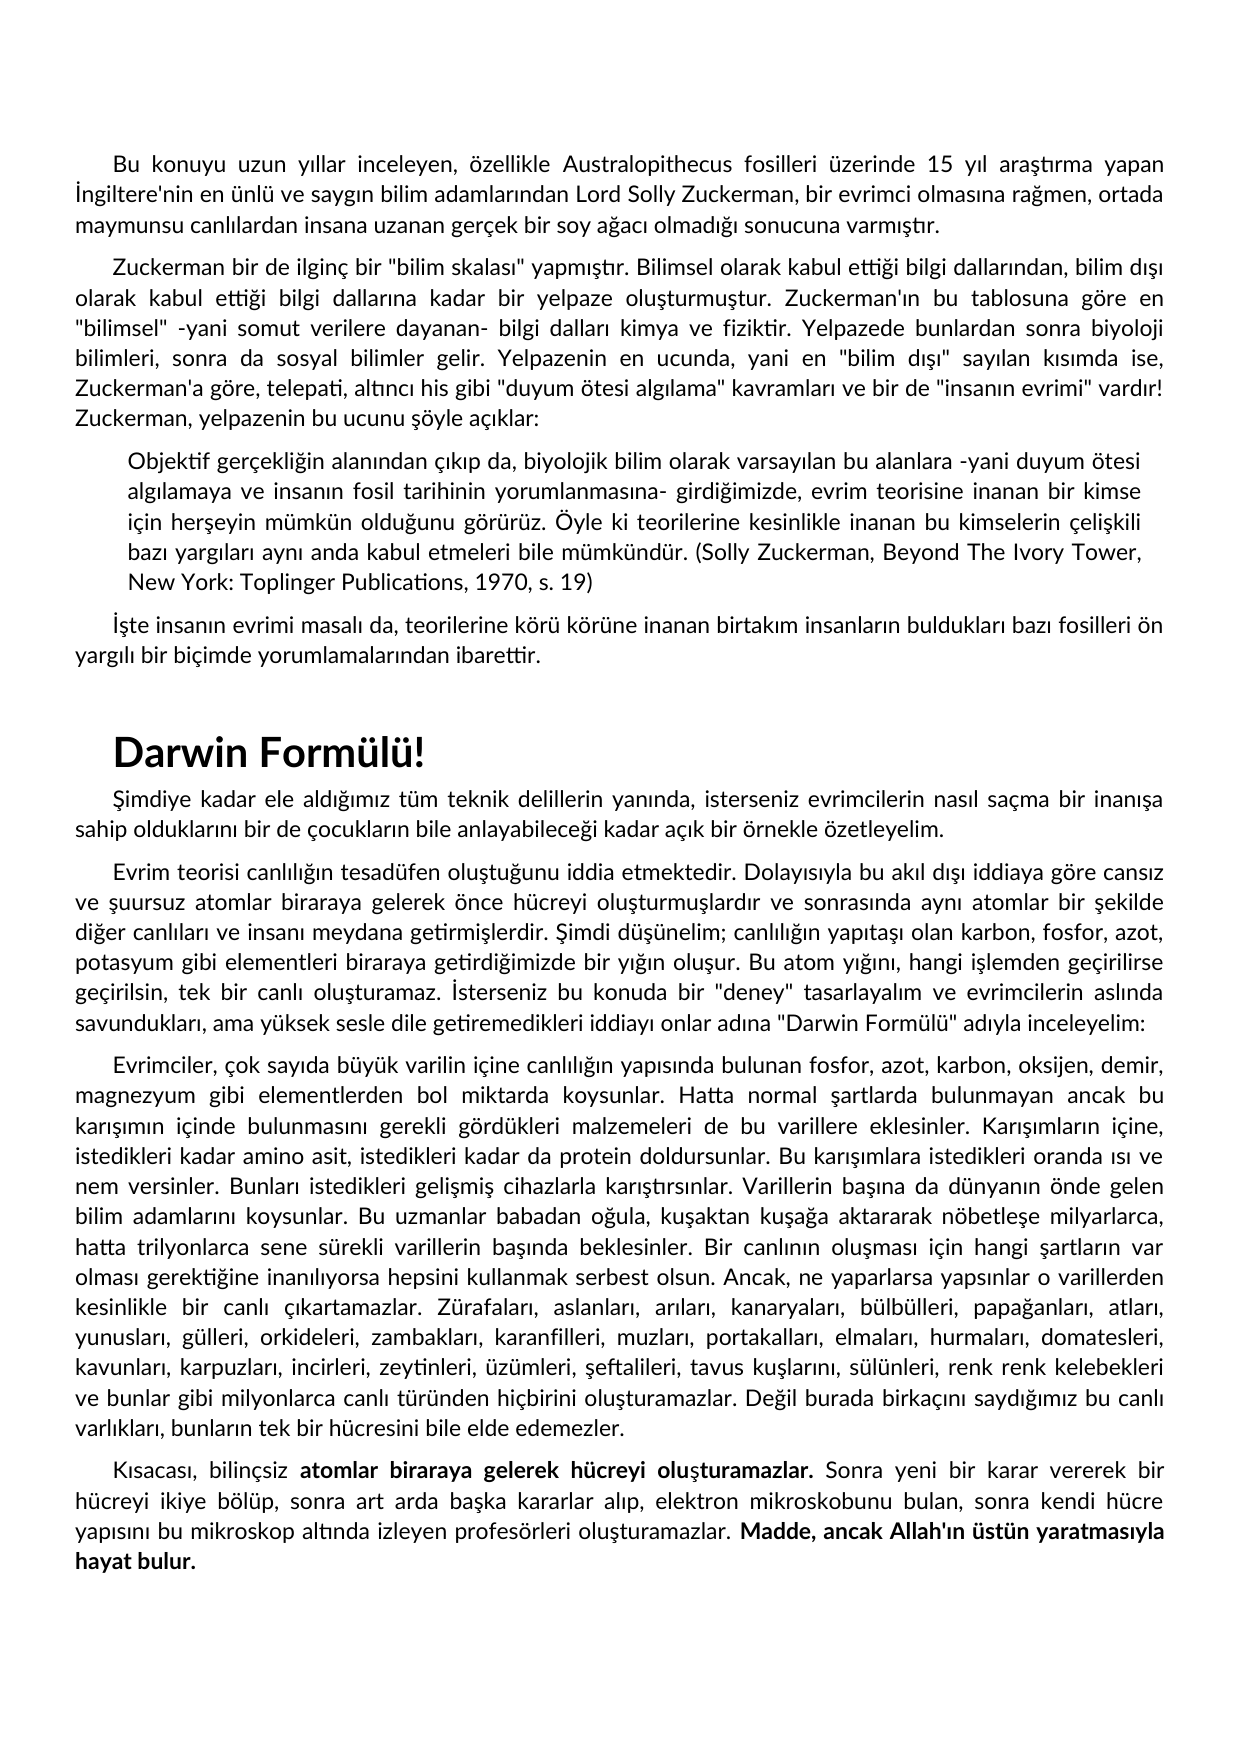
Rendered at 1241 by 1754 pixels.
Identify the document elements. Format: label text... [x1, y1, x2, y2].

text Evrim teorisi canlılığın tesadüfen oluştuğunu iddia etmektedir. Dolayısıyla bu akıl dışı iddiaya göre cansız ve şuursuz atomlar biraraya gelerek önce hücreyi oluşturmuşlardır ve sonrasında aynı atomlar bir şekilde diğer canlıları ve insanı meydana getirmişlerdir. Şimdi düşünelim; canlılığın yapıtaşı olan karbon, fosfor, azot, potasyum gibi elementleri biraraya getirdiğimizde bir yığın oluşur. Bu atom yığını, hangi işlemden geçirilirse geçirilsin, tek bir canlı oluşturamaz. İsterseniz bu konuda bir "deney" tasarlayalım ve evrimcilerin aslında savundukları, ama yüksek sesle dile getiremedikleri iddiayı onlar adına "Darwin Formülü" adıyla inceleyelim: [75, 857, 1165, 1036]
text İşte insanın evrimi masalı da, teorilerine körü körüne inanan birtakım insanların buldukları bazı fosilleri ön yargılı bir biçimde yorumlamalarından ibarettir. [75, 610, 1165, 668]
text Kısacası, bilinçsiz atomlar biraraya gelerek hücreyi oluşturamazlar. Sonra yeni bir karar vererek bir hücreyi ikiye bölüp, sonra art arda başka kararlar alıp, elektron mikroskobunu bulan, sonra kendi hücre yapısını bu mikroskop altında izleyen profesörleri oluşturamazlar. Madde, ancak Allah'ın üstün yaratmasıyla hayat bulur. [75, 1456, 1165, 1574]
text Bu konuyu uzun yıllar inceleyen, özellikle Australopithecus fosilleri üzerinde 15 yıl araştırma yapan İngiltere'nin en ünlü ve saygın bilim adamlarından Lord Solly Zuckerman, bir evrimci olmasına rağmen, ortada maymunsu canlılardan insana uzanan gerçek bir soy ağacı olmadığı sonucuna varmıştır. [75, 150, 1165, 238]
text Zuckerman bir de ilginç bir "bilim skalası" yapmıştır. Bilimsel olarak kabul ettiği bilgi dallarından, bilim dışı olarak kabul ettiği bilgi dallarına kadar bir yelpaze oluşturmuştur. Zuckerman'ın bu tablosuna göre en "bilimsel" -yani somut verilere dayanan- bilgi dalları kimya ve fiziktir. Yelpazede bunlardan sonra biyoloji bilimleri, sonra da sosyal bilimler gelir. Yelpazenin en ucunda, yani en "bilim dışı" sayılan kısımda ise, Zuckerman'a göre, telepati, altıncı his gibi "duyum ötesi algılama" kavramları ve bir de "insanın evrimi" vardır! Zuckerman, yelpazenin bu ucunu şöyle açıklar: [75, 253, 1165, 432]
text Evrimciler, çok sayıda büyük varilin içine canlılığın yapısında bulunan fosfor, azot, karbon, oksijen, demir, magnezyum gibi elementlerden bol miktarda koysunlar. Hatta normal şartlarda bulunmayan ancak bu karışımın içinde bulunmasını gerekli gördükleri malzemeleri de bu varillere eklesinler. Karışımların içine, istedikleri kadar amino asit, istedikleri kadar da protein doldursunlar. Bu karışımlara istedikleri oranda ısı ve nem versinler. Bunları istedikleri gelişmiş cihazlarla karıştırsınlar. Varillerin başına da dünyanın önde gelen bilim adamlarını koysunlar. Bu uzmanlar babadan oğula, kuşaktan kuşağa aktararak nöbetleşe milyarlarca, hatta trilyonlarca sene sürekli varillerin başında beklesinler. Bir canlının oluşması için hangi şartların var olması gerektiğine inanılıyorsa hepsini kullanmak serbest olsun. Ancak, ne yaparlarsa yapsınlar o varillerden kesinlikle bir canlı çıkartamazlar. Zürafaları, aslanları, arıları, kanaryaları, bülbülleri, papağanları, atları, yunusları, gülleri, orkideleri, zambakları, karanfilleri, muzları, portakalları, elmaları, hurmaları, domatesleri, kavunları, karpuzları, incirleri, zeytinleri, üzümleri, şeftalileri, tavus kuşlarını, sülünleri, renk renk kelebekleri ve bunlar gibi milyonlarca canlı türünden hiçbirini oluşturamazlar. Değil burada birkaçını saydığımız bu canlı varlıkları, bunların tek bir hücresini bile elde edemezler. [75, 1051, 1165, 1441]
subtitle Darwin Formülü! [112, 726, 1165, 776]
text Şimdiye kadar ele aldığımız tüm teknik delillerin yanında, isterseniz evrimcilerin nasıl saçma bir inanışa sahip olduklarını bir de çocukların bile anlayabileceği kadar açık bir örnekle özetleyelim. [75, 784, 1165, 842]
text Objektif gerçekliğin alanından çıkıp da, biyolojik bilim olarak varsayılan bu alanlara -yani duyum ötesi algılamaya ve insanın fosil tarihinin yorumlanmasına- girdiğimizde, evrim teorisine inanan bir kimse için herşeyin mümkün olduğunu görürüz. Öyle ki teorilerine kesinlikle inanan bu kimselerin çelişkili bazı yargıları aynı anda kabul etmeleri bile mümkündür. (Solly Zuckerman, Beyond The Ivory Tower, New York: Toplinger Publications, 1970, s. 19) [127, 447, 1143, 595]
